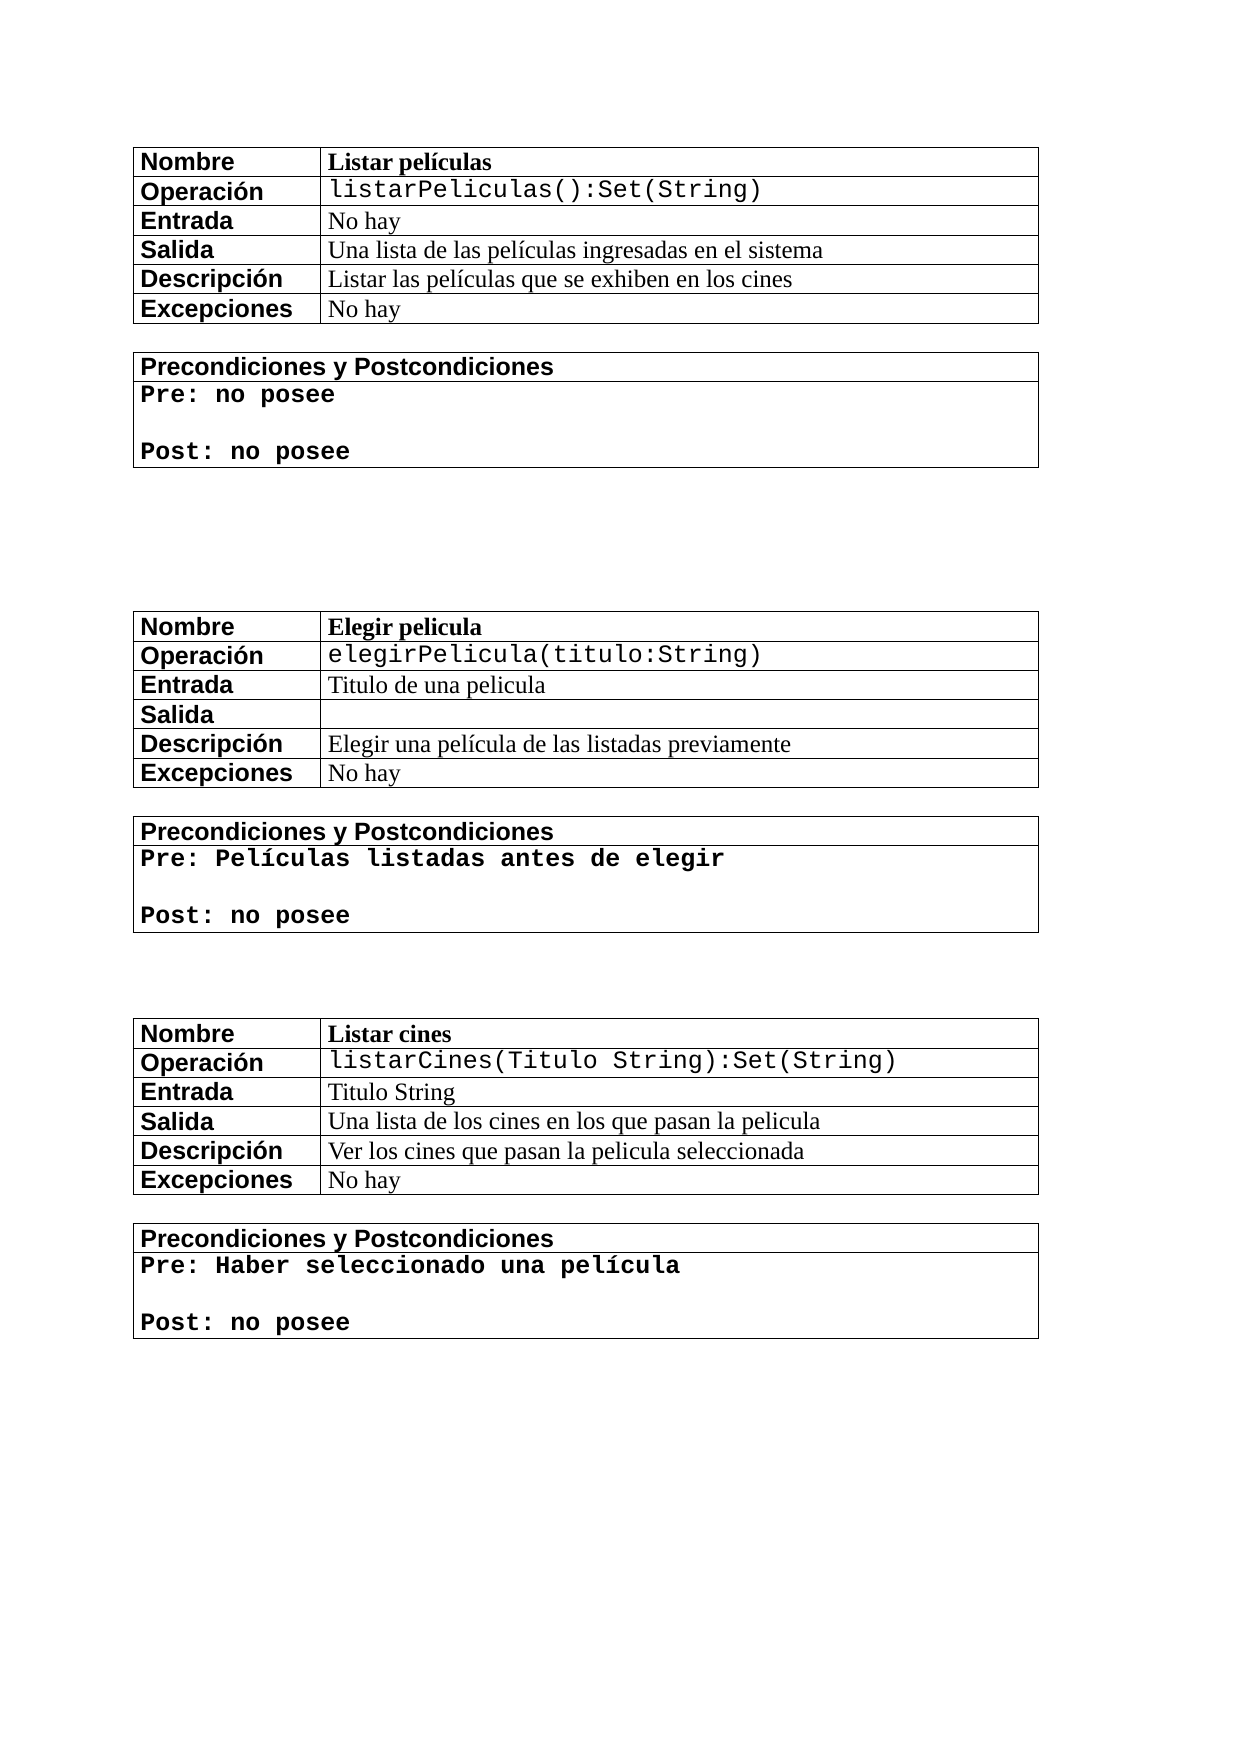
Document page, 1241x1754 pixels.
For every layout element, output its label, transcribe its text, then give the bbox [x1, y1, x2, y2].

table_cell No hay [321, 1166, 1038, 1194]
table_cell Entrada [134, 206, 320, 235]
table_cell Ver los cines que pasan la pelicula seleccionada [321, 1136, 1038, 1164]
table_cell Pre: Películas listadas antes de elegir Post: no posee [134, 846, 1038, 931]
table_header Listar cines [321, 1019, 1038, 1047]
table_cell No hay [321, 759, 1038, 787]
table_cell Descripción [134, 1136, 320, 1164]
table_cell No hay [321, 294, 1038, 322]
table_cell elegirPelicula(titulo:String) [321, 642, 1038, 670]
table_cell Operación [134, 1049, 320, 1077]
table_header Nombre [134, 1019, 320, 1047]
table_cell Descripción [134, 729, 320, 758]
table_cell listarPeliculas():Set(String) [321, 177, 1038, 205]
table_cell Excepciones [134, 759, 320, 787]
table_cell [321, 700, 1038, 728]
table_header Nombre [134, 612, 320, 641]
table_cell Pre: no posee Post: no posee [134, 382, 1038, 467]
table_cell Salida [134, 236, 320, 264]
table_header Precondiciones y Postcondiciones [134, 1224, 1038, 1252]
table_cell Operación [134, 177, 320, 205]
table_header Precondiciones y Postcondiciones [134, 353, 1038, 381]
table_cell Entrada [134, 671, 320, 699]
table_cell Excepciones [134, 1166, 320, 1194]
table_cell listarCines(Titulo String):Set(String) [321, 1049, 1038, 1077]
table_cell Pre: Haber seleccionado una película Post: no posee [134, 1253, 1038, 1338]
table_cell Titulo String [321, 1078, 1038, 1106]
table_cell Operación [134, 642, 320, 670]
table_cell Una lista de las películas ingresadas en el sistema [321, 236, 1038, 264]
table_header Nombre [134, 148, 320, 176]
table_cell Descripción [134, 265, 320, 293]
table_cell Una lista de los cines en los que pasan la pelicula [321, 1107, 1038, 1135]
table_header Listar películas [321, 148, 1038, 176]
table_cell No hay [321, 206, 1038, 235]
table_cell Salida [134, 700, 320, 728]
table_cell Titulo de una pelicula [321, 671, 1038, 699]
table_cell Entrada [134, 1078, 320, 1106]
table_cell Excepciones [134, 294, 320, 322]
table_header Precondiciones y Postcondiciones [134, 817, 1038, 845]
table_cell Elegir una película de las listadas previamente [321, 729, 1038, 758]
table_cell Listar las películas que se exhiben en los cines [321, 265, 1038, 293]
table_cell Salida [134, 1107, 320, 1135]
table_header Elegir pelicula [321, 612, 1038, 641]
